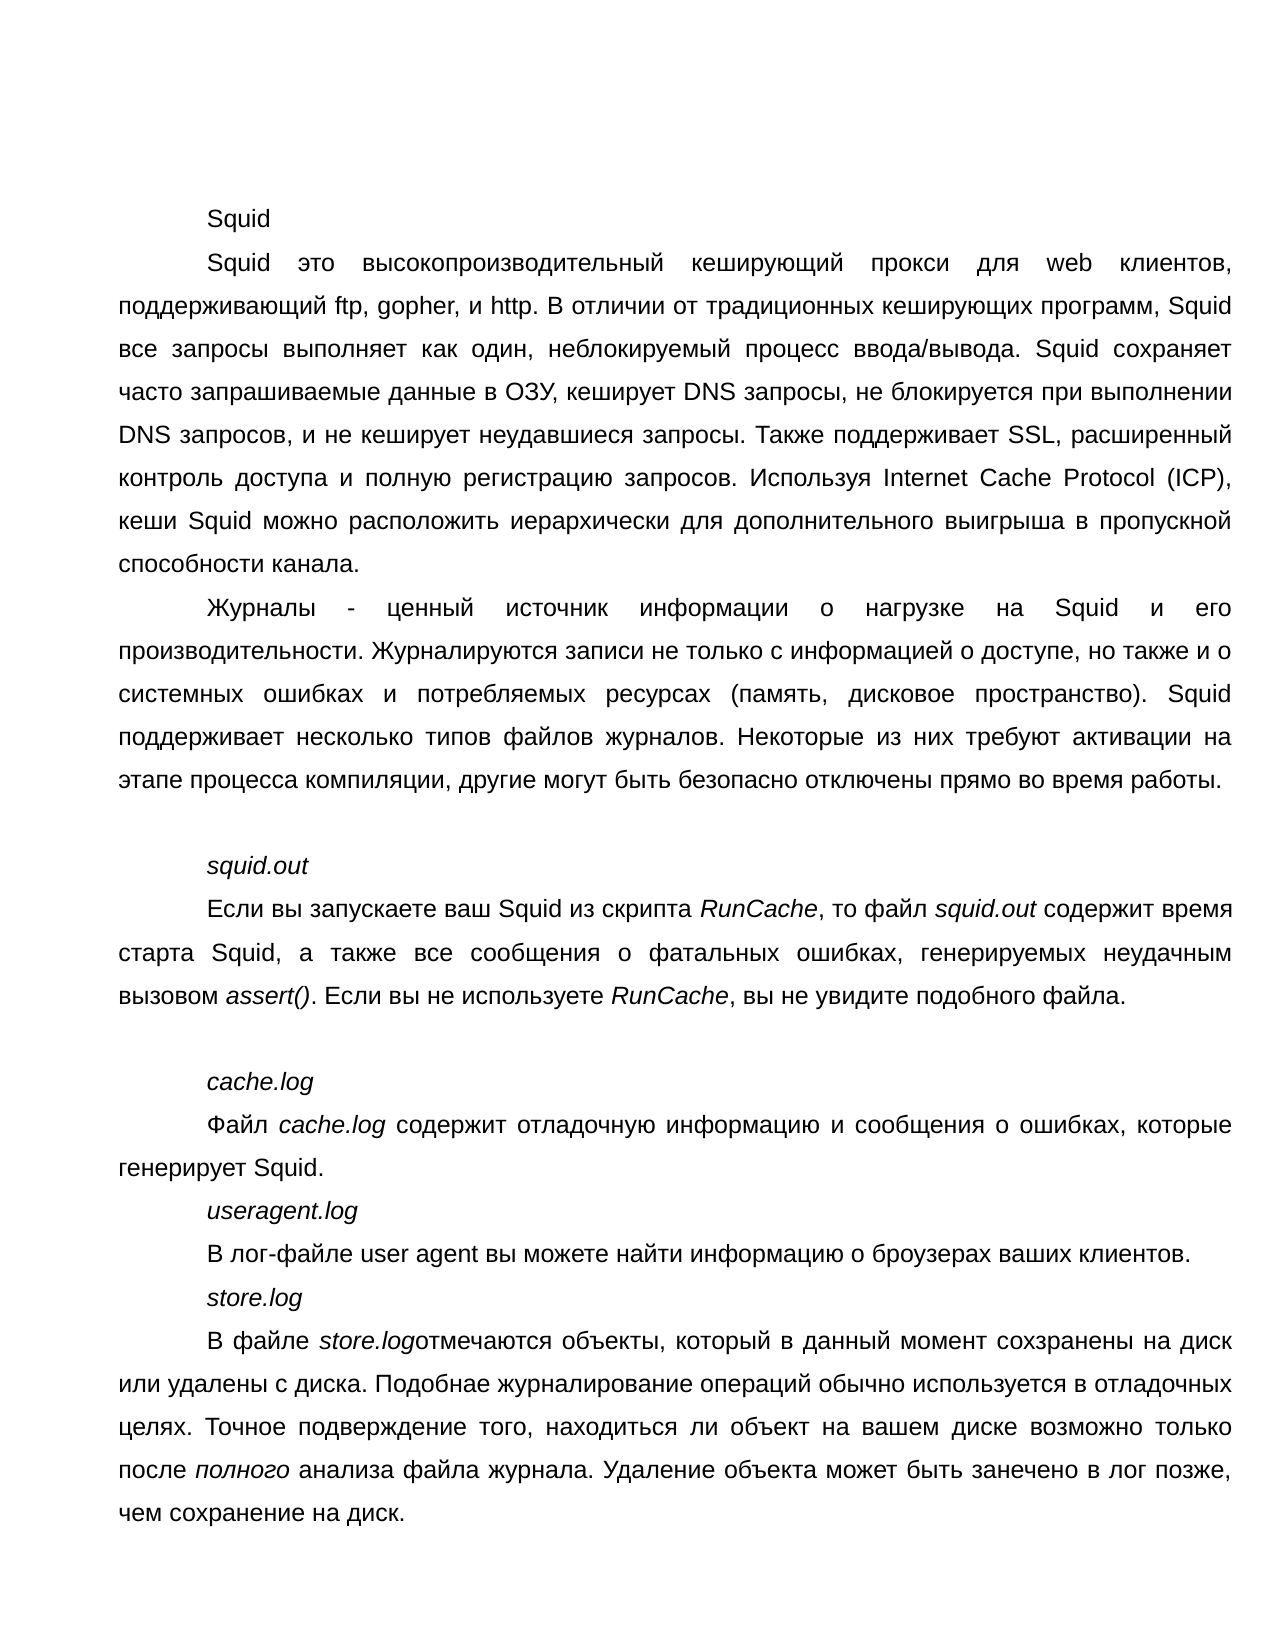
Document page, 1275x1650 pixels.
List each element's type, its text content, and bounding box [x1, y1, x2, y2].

text Журналы - ценный источник информации о нагрузке на Squid и его производительности. Журналируются записи не только с информацией о доступе, но также и о системных ошибках и потребляемых ресурсах (память, дисковое пространство). Squid поддерживает несколько типов файлов журналов. Некоторые из них требуют активации на этапе процесса компиляции, другие могут быть безопасно отключены прямо во время работы. [118, 592, 1233, 794]
text store.log [118, 1282, 1233, 1311]
text Файл cache.log содержит отладочную информацию и сообщения о ошибках, которые генерирует Squid. [118, 1110, 1233, 1182]
text Squid [118, 204, 1233, 233]
text Squid это высокопроизводительный кеширующий прокси для web клиентов, поддерживающий ftp, gopher, и http. В отличии от традиционных кеширующих программ, Squid все запросы выполняет как один, неблокируемый процесс ввода/вывода. Squid сохраняет часто запрашиваемые данные в ОЗУ, кеширует DNS запросы, не блокируется при выполнении DNS запросов, и не кеширует неудавшиеся запросы. Также поддерживает SSL, расширенный контроль доступа и полную регистрацию запросов. Используя Internet Cache Protocol (ICP), кеши Squid можно расположить иерархически для дополнительного выигрыша в пропускной способности канала. [118, 247, 1233, 578]
text useragent.log [118, 1196, 1233, 1225]
text В файле store.logотмечаются объекты, который в данный момент сохзранены на диск или удалены с диска. Подобнае журналирование операций обычно используется в отладочных целях. Точное подверждение того, находиться ли объект на вашем диске возможно только после полного анализа файла журнала. Удаление объекта может быть занечено в лог позже, чем сохранение на диск. [118, 1326, 1233, 1527]
text squid.out [118, 851, 1233, 880]
text Если вы запускаете ваш Squid из скрипта RunCache, то файл squid.out содержит время старта Squid, а также все сообщения о фатальных ошибках, генерируемых неудачным вызовом assert(). Если вы не используете RunCache, вы не увидите подобного файла. [118, 894, 1233, 1009]
text В лог-файле user agent вы можете найти информацию о броузерах ваших клиентов. [118, 1239, 1233, 1268]
text cache.log [118, 1067, 1233, 1096]
